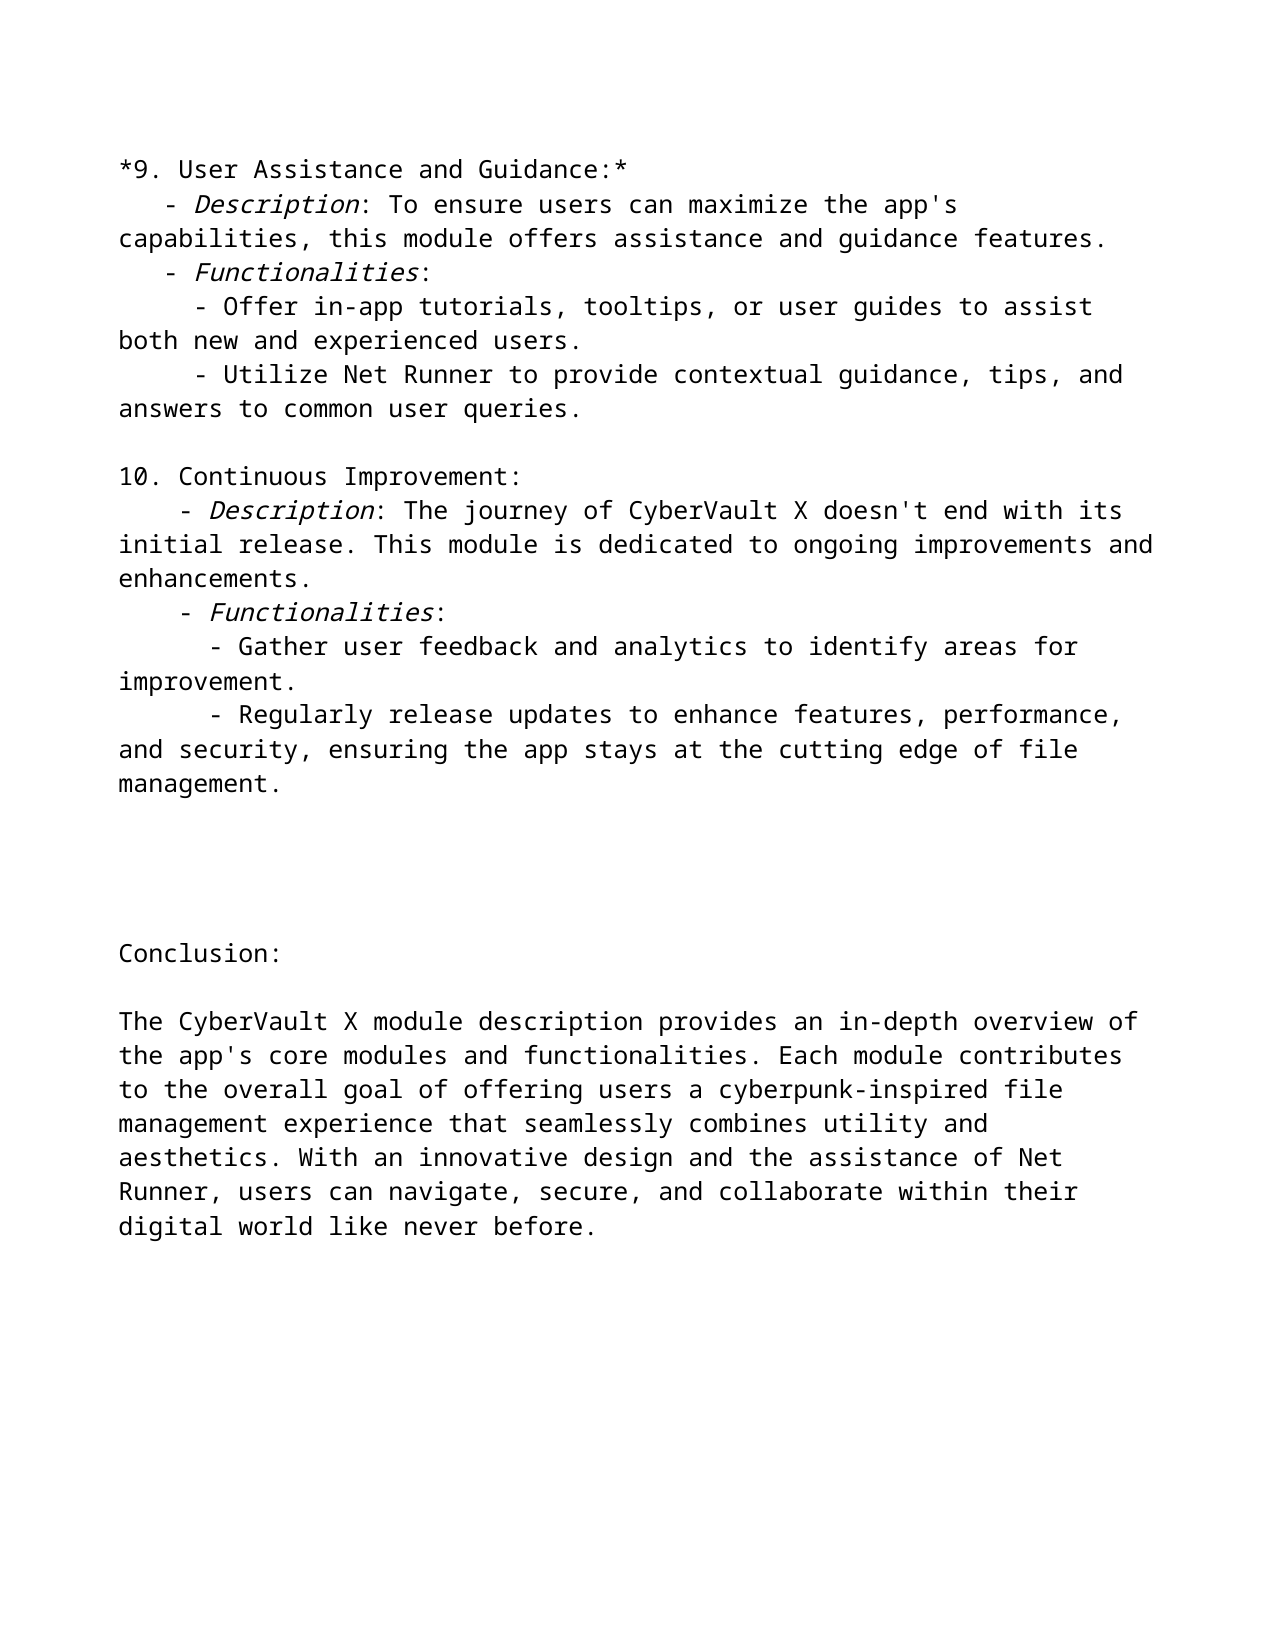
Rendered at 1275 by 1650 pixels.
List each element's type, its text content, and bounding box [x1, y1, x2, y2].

text Conclusion: [118, 936, 1157, 970]
text *9. User Assistance and Guidance:* - Description: To ensure users can maximize the app's capabilities, this module offers assistance and guidance features. - Functionalities: - Offer in-app tutorials, tooltips, or user guides to assist both new and experienced users. - Utilize Net Runner to provide contextual guidance, tips, and answers to common user queries. 10. Continuous Improvement: - Description: The journey of CyberVault X doesn't end with its initial release. This module is dedicated to ongoing improvements and enhancements. - Functionalities: - Gather user feedback and analytics to identify areas for improvement. - Regularly release updates to enhance features, performance, and security, ensuring the app stays at the cutting edge of file management. [118, 118, 1157, 867]
text The CyberVault X module description provides an in-depth overview of the app's core modules and functionalities. Each module contributes to the overall goal of offering users a cyberpunk-inspired file management experience that seamlessly combines utility and aesthetics. With an innovative design and the assistance of Net Runner, users can navigate, secure, and collaborate within their digital world like never before. [118, 970, 1157, 1242]
